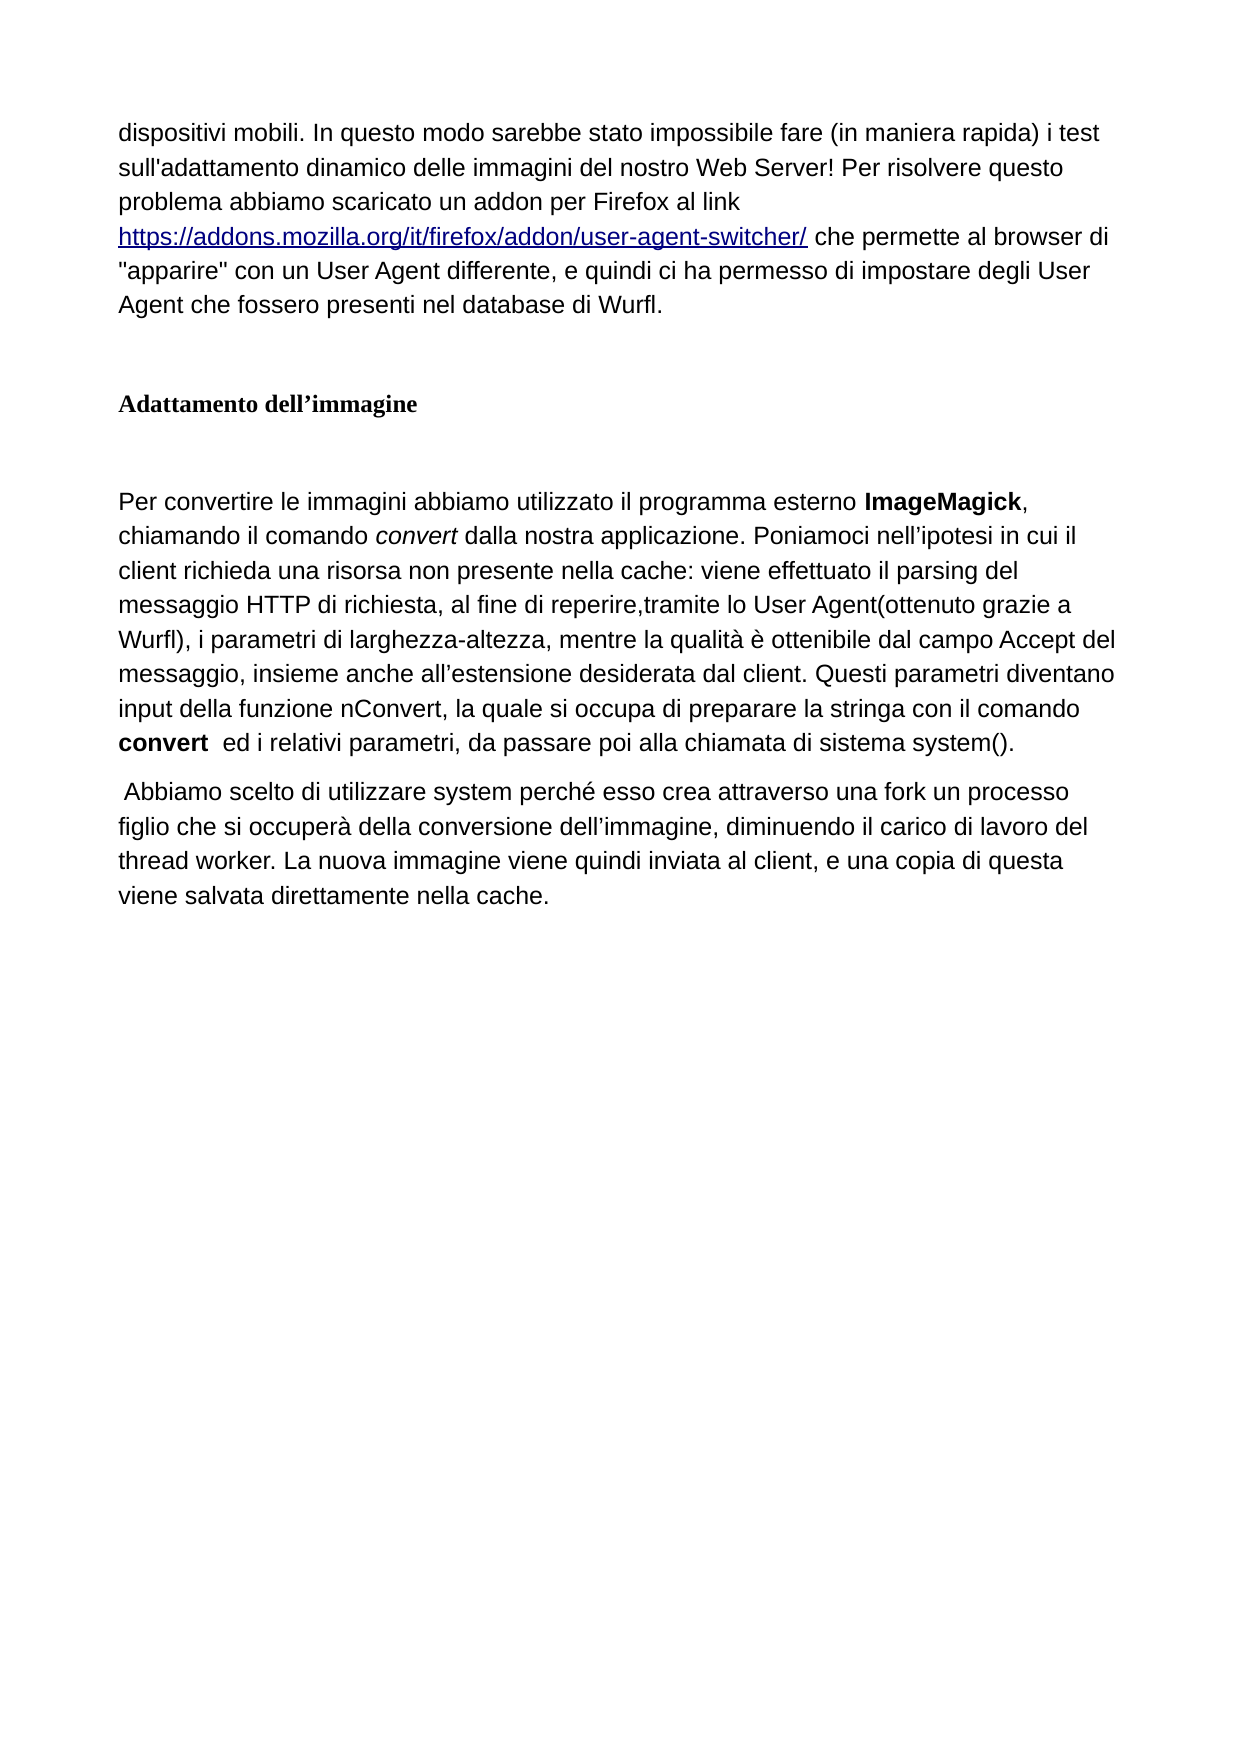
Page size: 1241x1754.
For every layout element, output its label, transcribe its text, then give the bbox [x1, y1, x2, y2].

text Adattamento dell’immagine [118, 389, 1122, 417]
text Abbiamo scelto di utilizzare system perché esso crea attraverso una fork un processo figlio che si occuperà della conversione dell’immagine, diminuendo il carico di lavoro del thread worker. La nuova immagine viene quindi inviata al client, e una copia di questa viene salvata direttamente nella cache. [118, 777, 1122, 909]
text Per convertire le immagini abbiamo utilizzato il programma esterno ImageMagick, chiamando il comando convert dalla nostra applicazione. Poniamoci nell’ipotesi in cui il client richieda una risorsa non presente nella cache: viene effettuato il parsing del messaggio HTTP di richiesta, al fine di reperire,tramite lo User Agent(ottenuto grazie a Wurfl), i parametri di larghezza-altezza, mentre la qualità è ottenibile dal campo Accept del messaggio, insieme anche all’estensione desiderata dal client. Questi parametri diventano input della funzione nConvert, la quale si occupa di preparare la stringa con il comando convert ed i relativi parametri, da passare poi alla chiamata di sistema system(). [118, 487, 1122, 757]
text dispositivi mobili. In questo modo sarebbe stato impossibile fare (in maniera rapida) i test sull'adattamento dinamico delle immagini del nostro Web Server! Per risolvere questo problema abbiamo scaricato un addon per Firefox al link https://addons.mozilla.org/it/firefox/addon/user-agent-switcher/ che permette al browser di "apparire" con un User Agent differente, e quindi ci ha permesso di impostare degli User Agent che fossero presenti nel database di Wurfl. [118, 118, 1122, 319]
